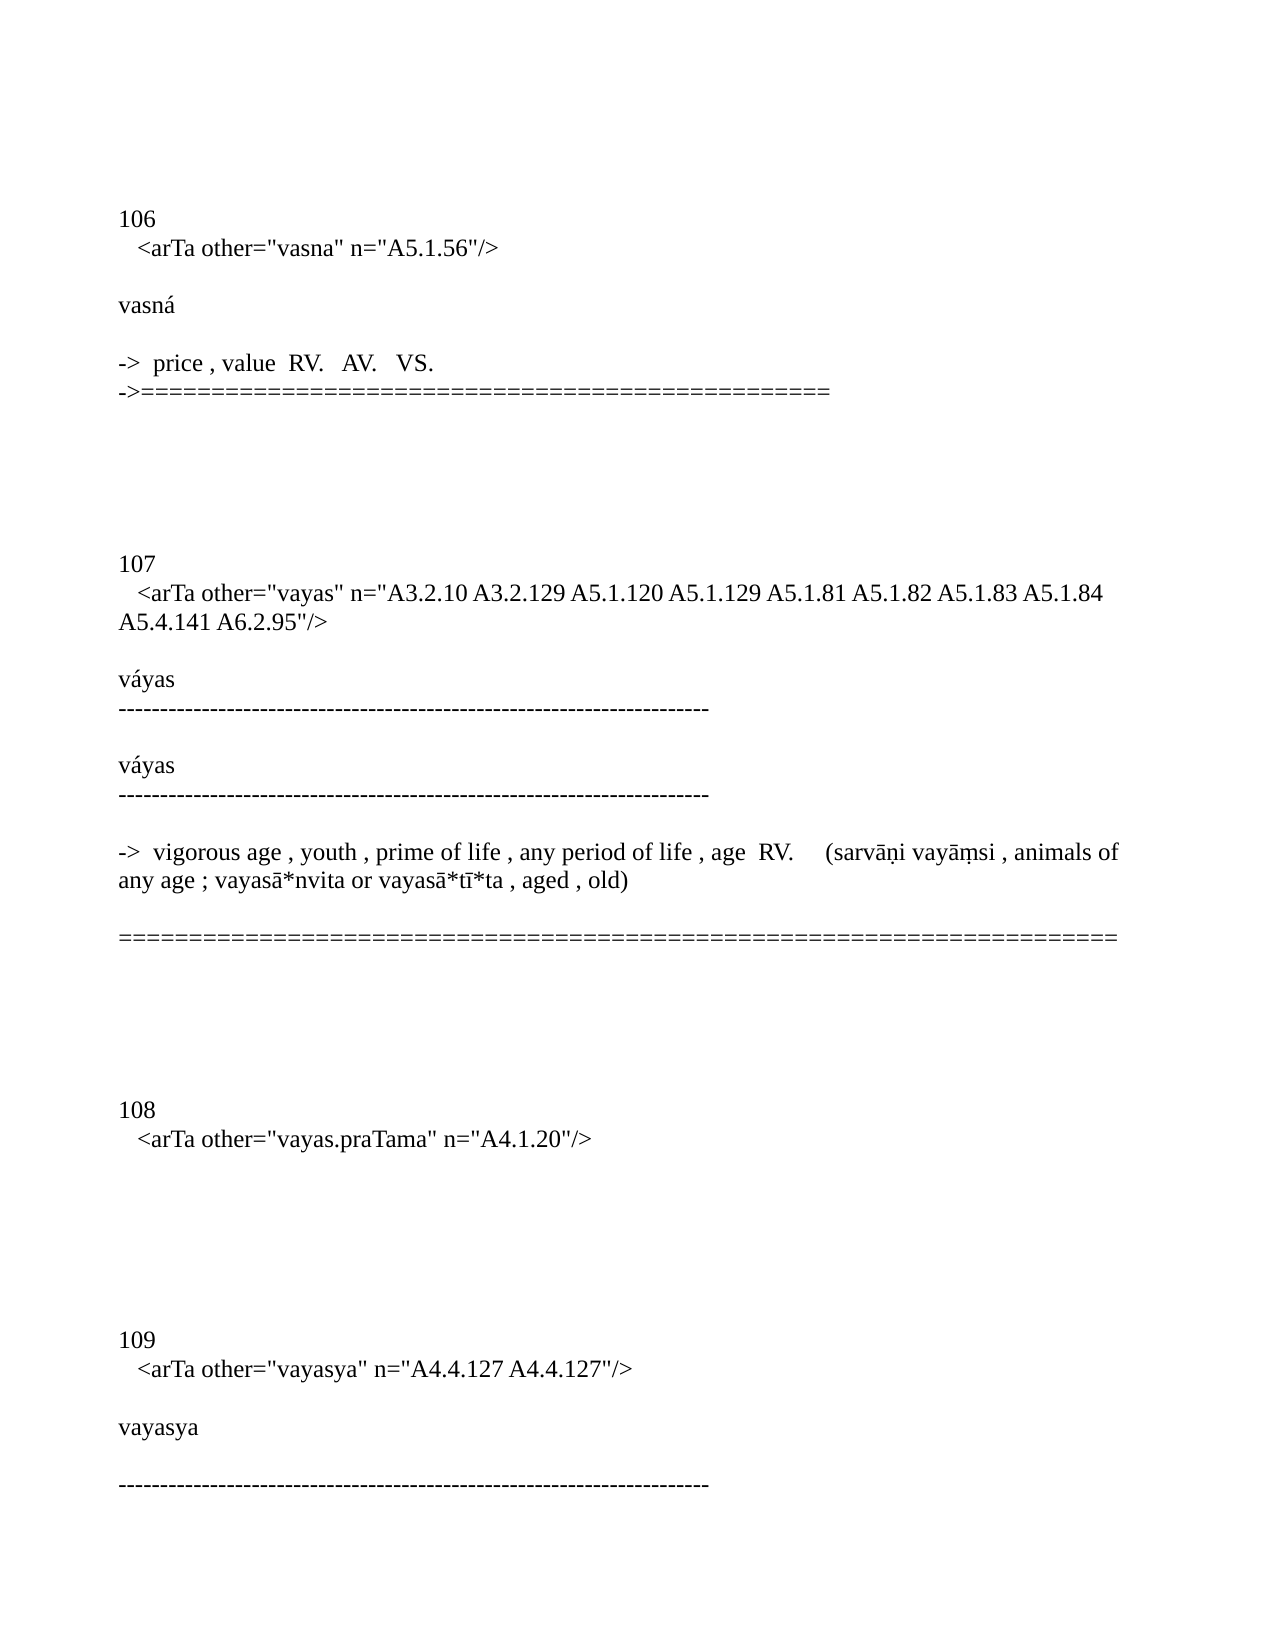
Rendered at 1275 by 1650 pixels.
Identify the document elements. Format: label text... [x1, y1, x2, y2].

text <arTa other="vasna" n="A5.1.56"/> [118, 233, 1157, 262]
text váyas [118, 664, 1157, 693]
text ----------------------------------------------------------------------- [118, 693, 1157, 722]
text 109 [118, 1326, 1157, 1354]
text ----------------------------------------------------------------------- [118, 779, 1157, 808]
text vayasya [118, 1412, 1157, 1441]
text 108 [118, 1096, 1157, 1124]
text ======================================================================= [118, 923, 1157, 952]
text <arTa other="vayasya" n="A4.4.127 A4.4.127"/> [118, 1354, 1157, 1383]
text -> price , value RV. AV. VS. [118, 348, 1157, 377]
text 106 [118, 204, 1157, 233]
text <arTa other="vayas.praTama" n="A4.1.20"/> [118, 1124, 1157, 1153]
text vasná [118, 291, 1157, 319]
text ->================================================= [118, 377, 1157, 406]
text 107 [118, 549, 1157, 578]
text -> vigorous age , youth , prime of life , any period of life , age RV. (sarvāṇi vayāṃsi , animals of any age ; vayasā*nvita or vayasā*tī*ta , aged , old) [118, 837, 1157, 894]
text váyas [118, 751, 1157, 779]
text <arTa other="vayas" n="A3.2.10 A3.2.129 A5.1.120 A5.1.129 A5.1.81 A5.1.82 A5.1.83 A5.1.84 A5.4.141 A6.2.95"/> [118, 578, 1157, 636]
text ----------------------------------------------------------------------- [118, 1469, 1157, 1498]
